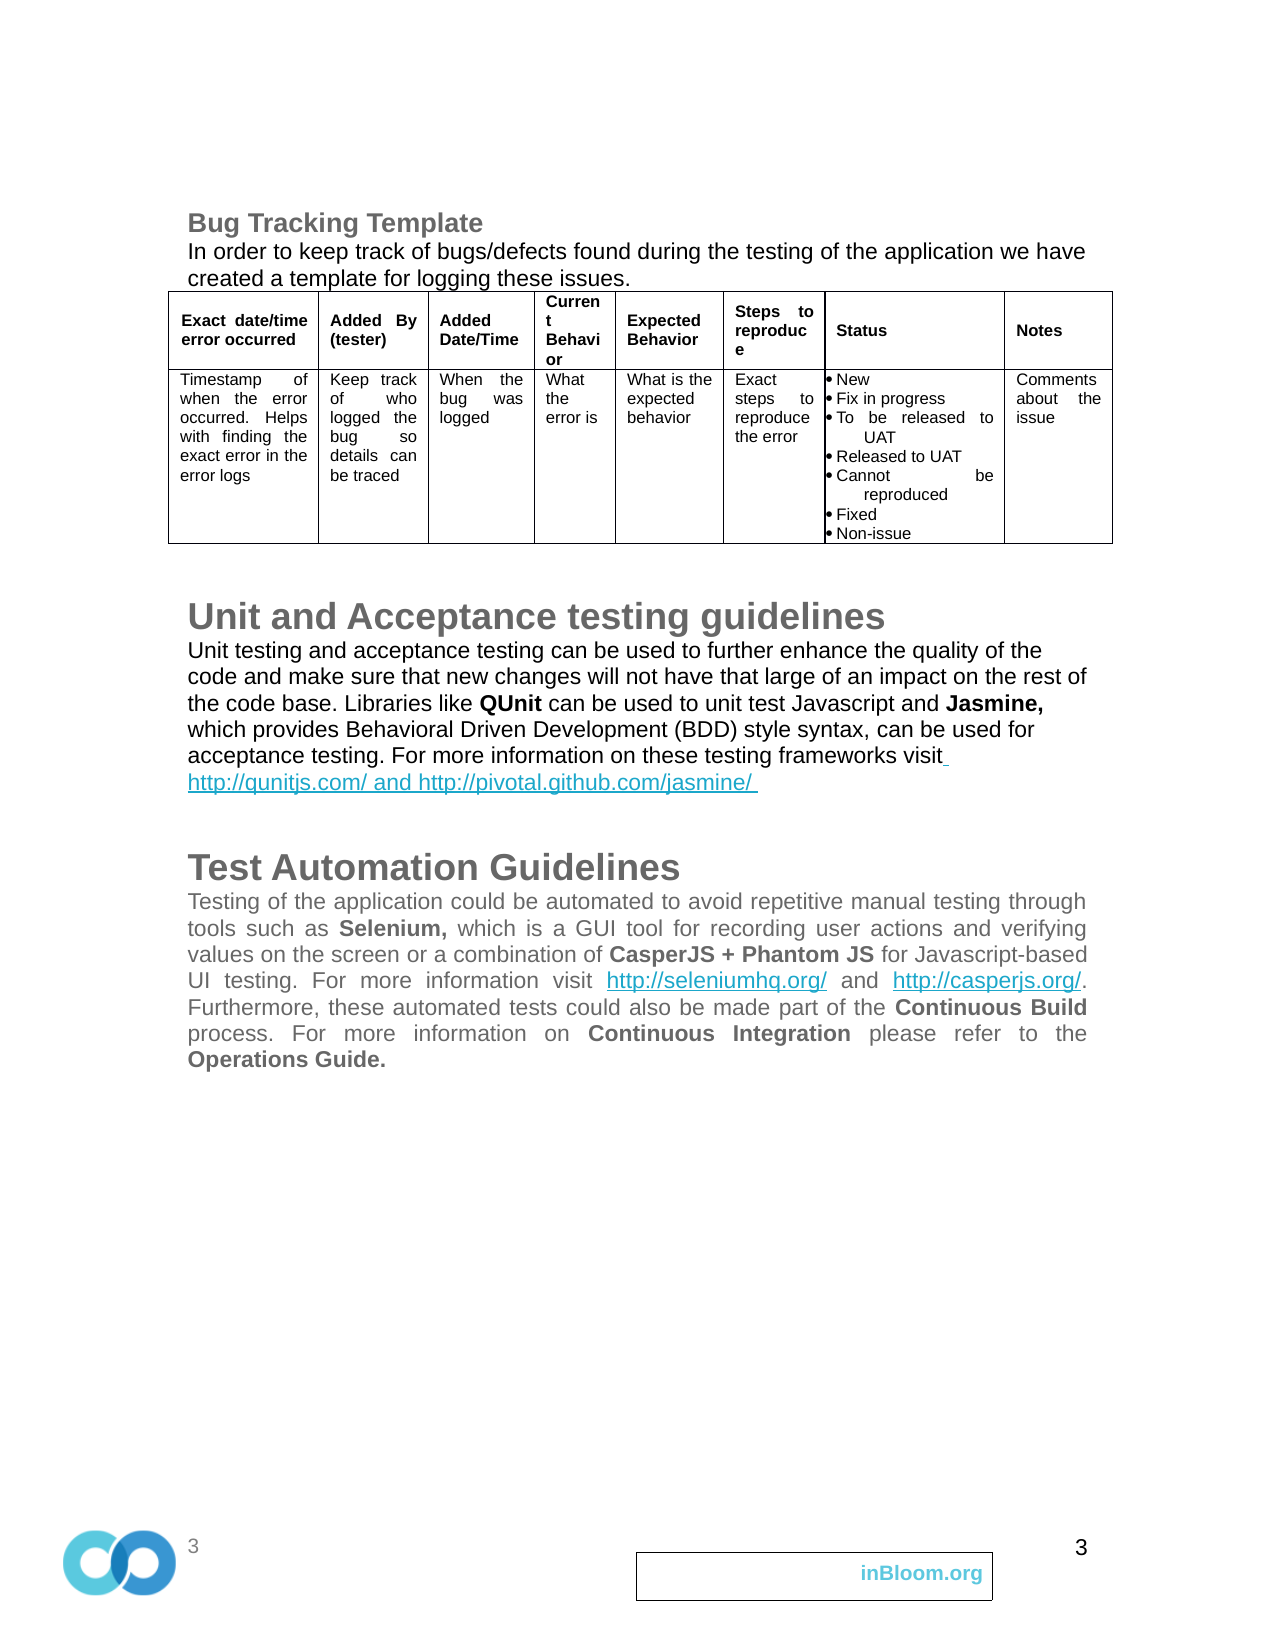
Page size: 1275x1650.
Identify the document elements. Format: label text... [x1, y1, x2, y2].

text In order to keep track of bugs/defects found during the testing of the application we have created a template for logging these issues. [187, 238, 1087, 291]
subtitle Test Automation Guidelines [187, 845, 1087, 888]
table_header Notes [1005, 292, 1112, 368]
table_cell When the bug was logged [429, 370, 534, 543]
table_cell Comments about the issue [1005, 370, 1112, 543]
table_cell Exact steps to reproduce the error [724, 370, 824, 543]
table_header Added By (tester) [319, 292, 428, 368]
table_header Status [826, 292, 1004, 368]
table_cell New Fix in progress To be released to UAT Released to UAT Cannot be reproduced Fixed Non-issue [826, 370, 1004, 543]
table_header Steps to reproduce [724, 292, 824, 368]
table_cell Timestamp of when the error occurred. Helps with finding the exact error in the error logs [169, 370, 318, 543]
picture [53, 1518, 926, 1635]
table_header Added Date/Time [429, 292, 534, 368]
table_header Current Behavior [535, 292, 615, 368]
subtitle Unit and Acceptance testing guidelines [187, 594, 1087, 637]
text Unit testing and acceptance testing can be used to further enhance the quality of the code and make sure that new changes will not have that large of an impact on the rest of the code base. Libraries like QUnit can be used to unit test Javascript and Jasmine, which provides Behavioral Driven Development (BDD) style syntax, can be used for acceptance testing. For more information on these testing frameworks visit http://qunitjs.com/ and http://pivotal.github.com/jasmine/ [187, 637, 1087, 795]
table_cell Keep track of who logged the bug so details can be traced [319, 370, 428, 543]
table_cell What the error is [535, 370, 615, 543]
table_header Expected Behavior [616, 292, 723, 368]
subtitle Bug Tracking Template [187, 207, 1087, 238]
text Testing of the application could be automated to avoid repetitive manual testing through tools such as Selenium, which is a GUI tool for recording user actions and verifying values on the screen or a combination of CasperJS + Phantom JS for Javascript-based UI testing. For more information visit http://seleniumhq.org/ and http://casperjs.org/. Furthermore, these automated tests could also be made part of the Continuous Build process. For more information on Continuous Integration please refer to the Operations Guide. [187, 888, 1087, 1073]
table_header Exact date/time error occurred [169, 292, 318, 368]
table_cell What is the expected behavior [616, 370, 723, 543]
